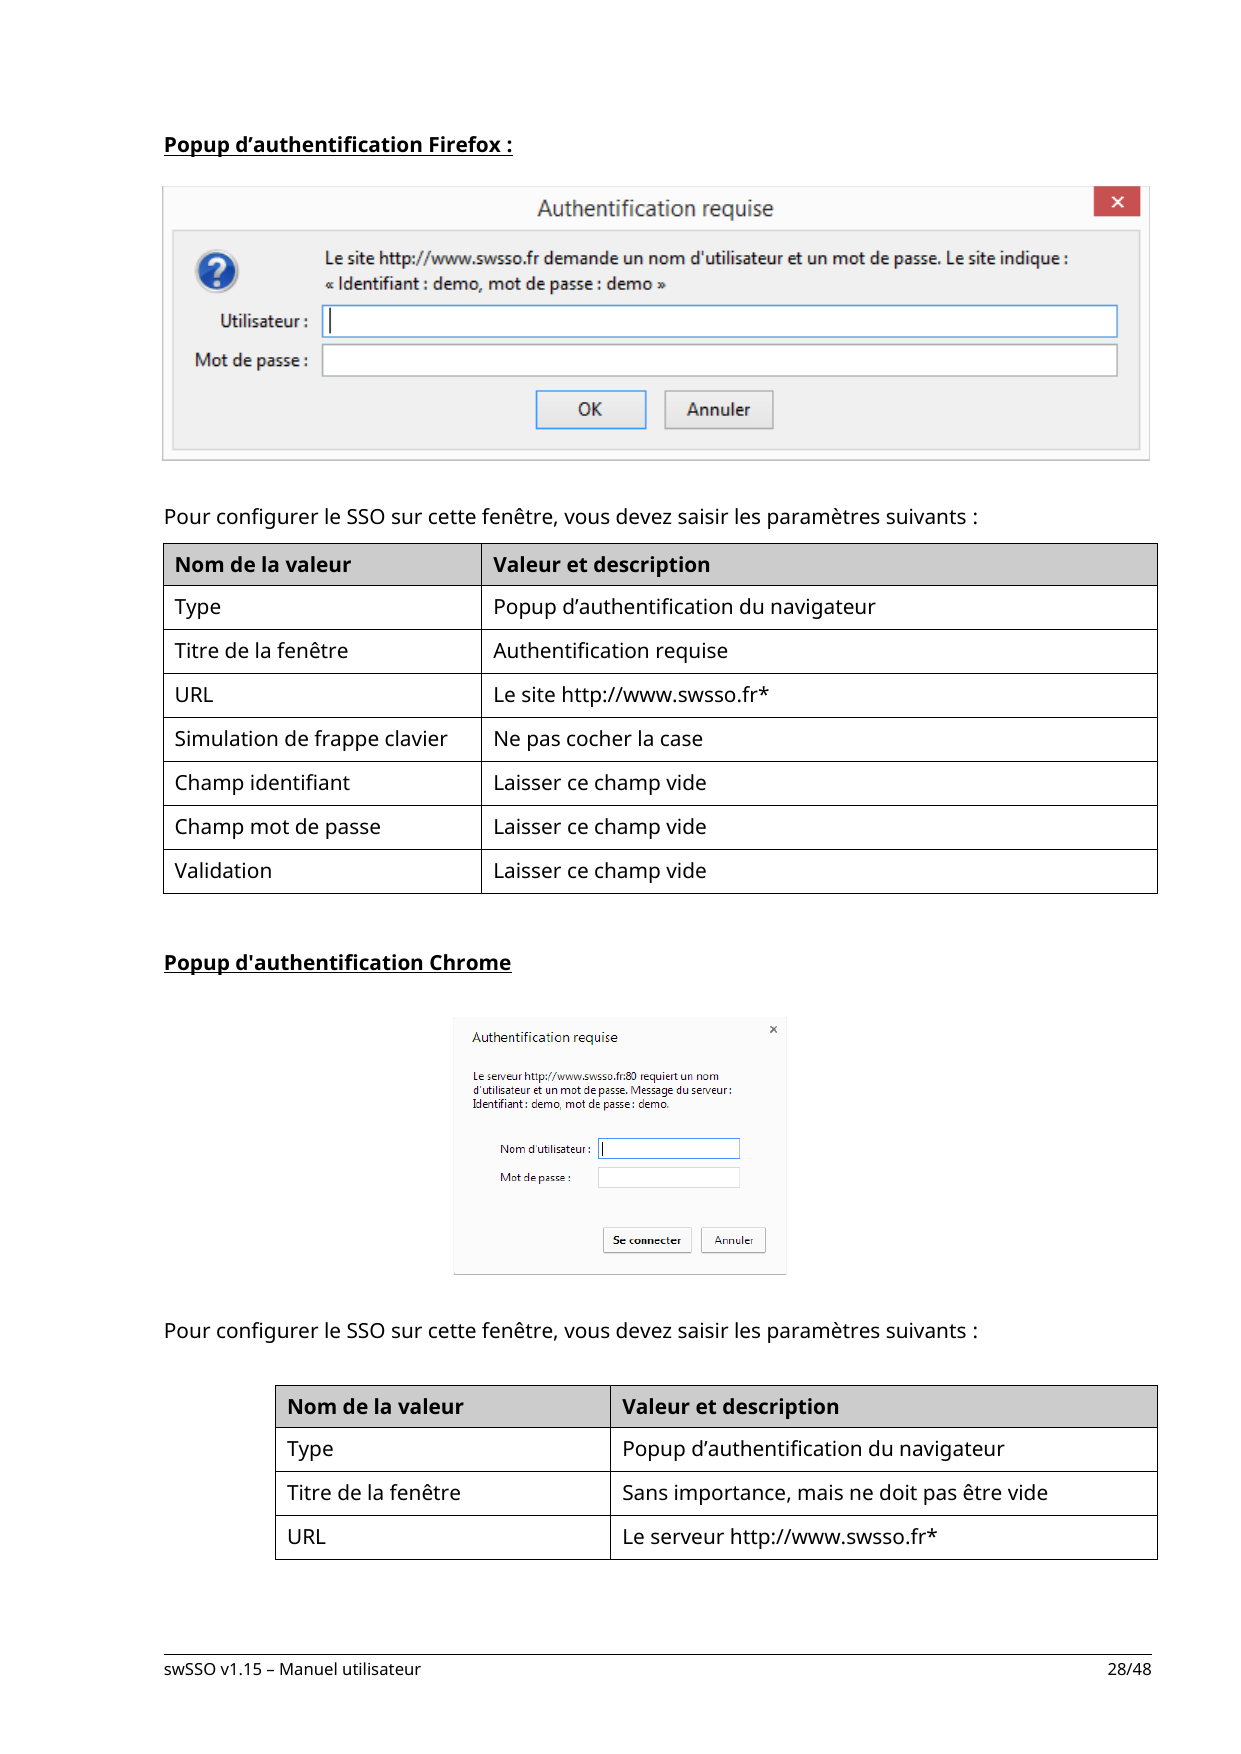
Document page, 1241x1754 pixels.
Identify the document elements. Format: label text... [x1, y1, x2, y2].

table_cell Type [276, 1428, 610, 1471]
table_cell Type [164, 586, 481, 629]
table_header Nom de la valeur [276, 1386, 610, 1427]
table_cell Laisser ce champ vide [482, 806, 1157, 849]
table_cell Popup d’authentification du navigateur [482, 586, 1157, 629]
table_cell Le site http://www.swsso.fr* [482, 674, 1157, 717]
picture [453, 1017, 787, 1275]
table_cell Ne pas cocher la case [482, 718, 1157, 761]
picture [162, 186, 1150, 461]
text Pour configurer le SSO sur cette fenêtre, vous devez saisir les paramètres suivants : [164, 1316, 1152, 1344]
table_cell URL [164, 674, 481, 717]
table_cell Authentification requise [482, 630, 1157, 673]
table_cell Champ mot de passe [164, 806, 481, 849]
table_cell Champ identifiant [164, 762, 481, 805]
text Popup d'authentification Chrome [164, 948, 1152, 976]
table_cell Laisser ce champ vide [482, 762, 1157, 805]
table_cell Sans importance, mais ne doit pas être vide [611, 1472, 1157, 1515]
text Pour configurer le SSO sur cette fenêtre, vous devez saisir les paramètres suivants : [164, 502, 1152, 530]
table_cell Le serveur http://www.swsso.fr* [611, 1516, 1157, 1559]
text Popup d’authentification Firefox : [164, 131, 1152, 159]
table_header Nom de la valeur [164, 544, 481, 585]
table_cell Simulation de frappe clavier [164, 718, 481, 761]
table_cell Laisser ce champ vide [482, 850, 1157, 893]
table_cell URL [276, 1516, 610, 1559]
table_cell Validation [164, 850, 481, 893]
table_header Valeur et description [482, 544, 1157, 585]
table_cell Titre de la fenêtre [164, 630, 481, 673]
table_cell Titre de la fenêtre [276, 1472, 610, 1515]
table_header Valeur et description [611, 1386, 1157, 1427]
table_cell Popup d’authentification du navigateur [611, 1428, 1157, 1471]
